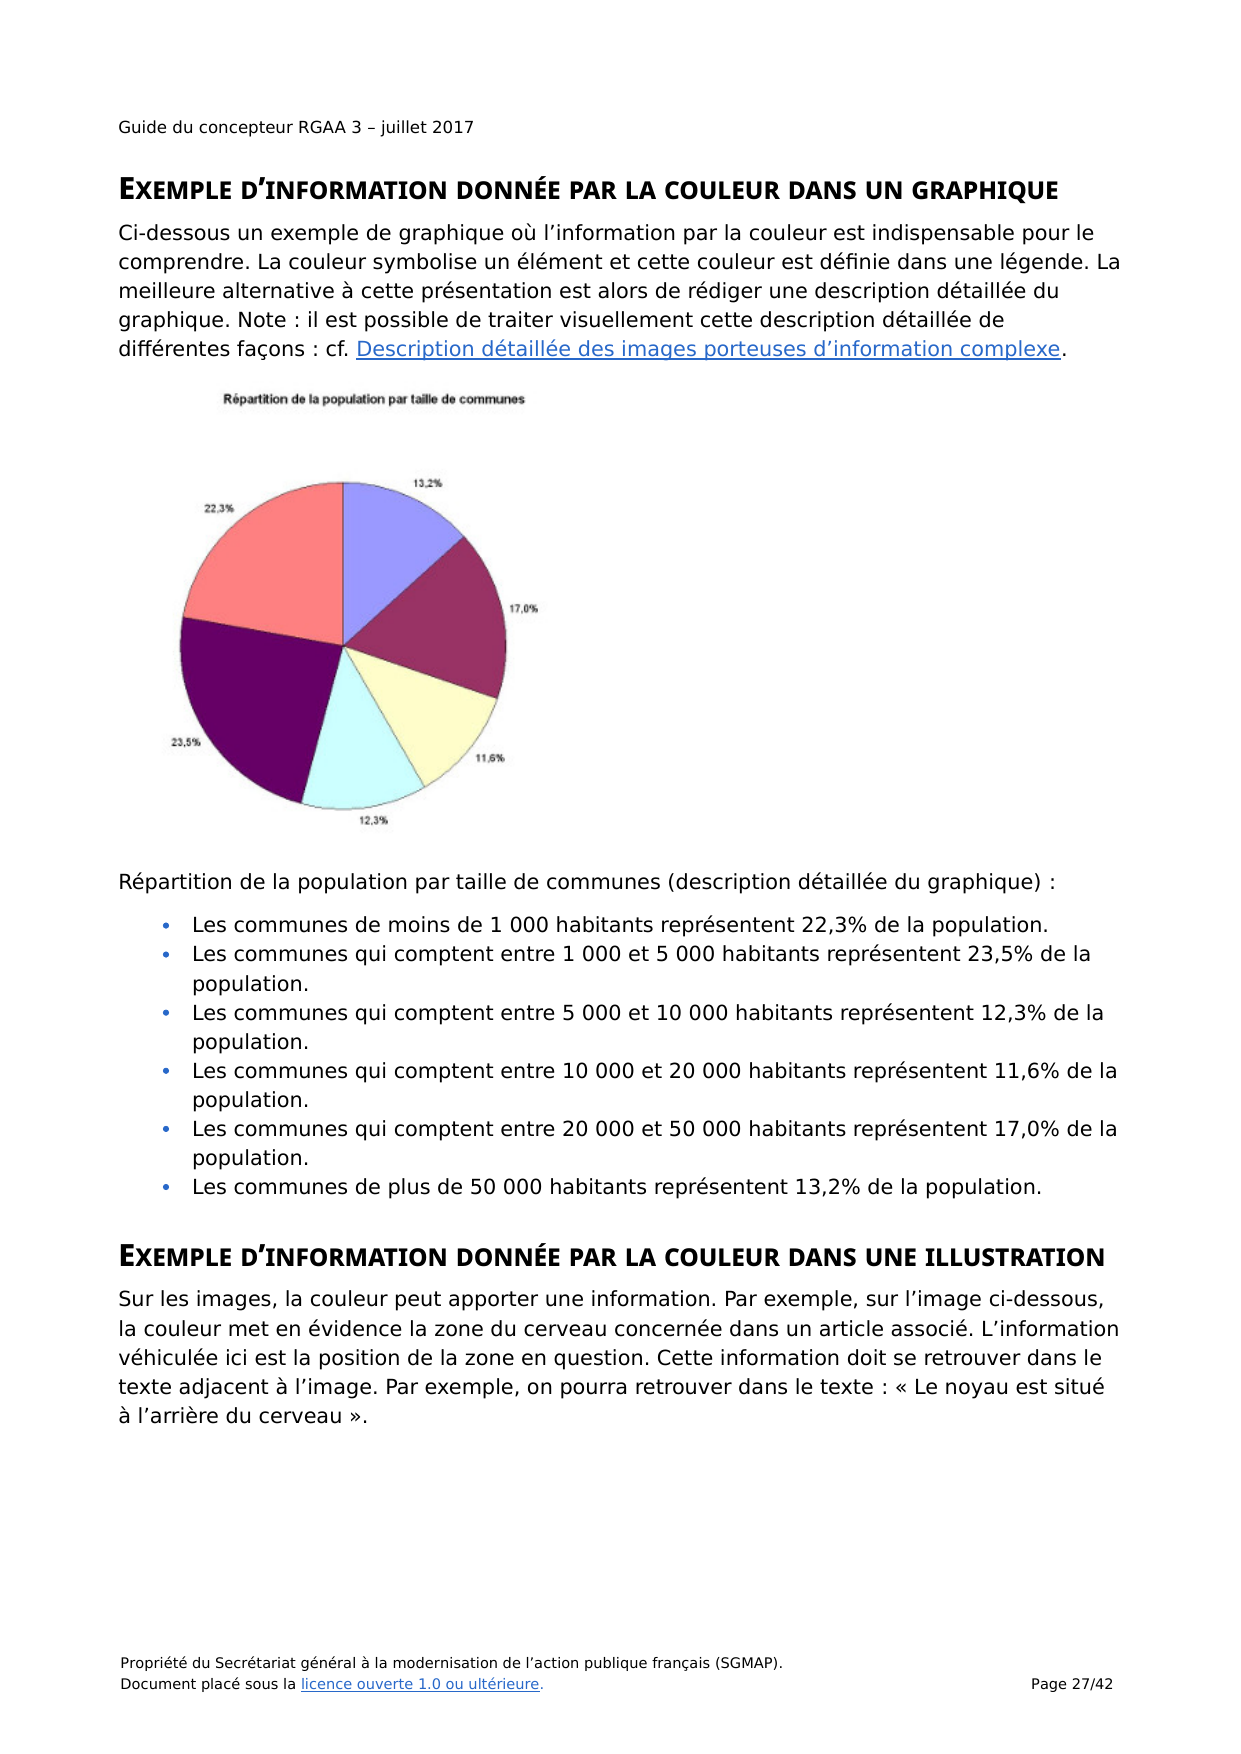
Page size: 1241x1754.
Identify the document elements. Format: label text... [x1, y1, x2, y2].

list Les communes qui comptent entre 5 000 et 10 000 habitants représentent 12,3% de la population. [162, 1001, 1122, 1054]
picture [118, 381, 633, 851]
list Les communes de moins de 1 000 habitants représentent 22,3% de la population. [162, 913, 1122, 938]
subtitle Exemple d’information donnée par la couleur dans un graphique [118, 167, 1122, 209]
subtitle Exemple d’information donnée par la couleur dans une illustration [118, 1233, 1122, 1275]
list Les communes de plus de 50 000 habitants représentent 13,2% de la population. [162, 1175, 1122, 1199]
list Les communes qui comptent entre 10 000 et 20 000 habitants représentent 11,6% de la population. [162, 1059, 1122, 1112]
list Les communes qui comptent entre 1 000 et 5 000 habitants représentent 23,5% de la population. [162, 942, 1122, 996]
text Sur les images, la couleur peut apporter une information. Par exemple, sur l’image ci-dessous, la couleur met en évidence la zone du cerveau concernée dans un article associé. L’information véhiculée ici est la position de la zone en question. Cette information doit se retrouver dans le texte adjacent à l’image. Par exemple, on pourra retrouver dans le texte : « Le noyau est situé à l’arrière du cerveau ». [118, 1287, 1122, 1428]
text Ci-dessous un exemple de graphique où l’information par la couleur est indispensable pour le comprendre. La couleur symbolise un élément et cette couleur est définie dans une légende. La meilleure alternative à cette présentation est alors de rédiger une description détaillée du graphique. Note : il est possible de traiter visuellement cette description détaillée de différentes façons : cf. Description détaillée des images porteuses d’information complexe. [118, 221, 1122, 362]
list Les communes qui comptent entre 20 000 et 50 000 habitants représentent 17,0% de la population. [162, 1117, 1122, 1170]
text Répartition de la population par taille de communes (description détaillée du graphique) : [118, 870, 1122, 894]
